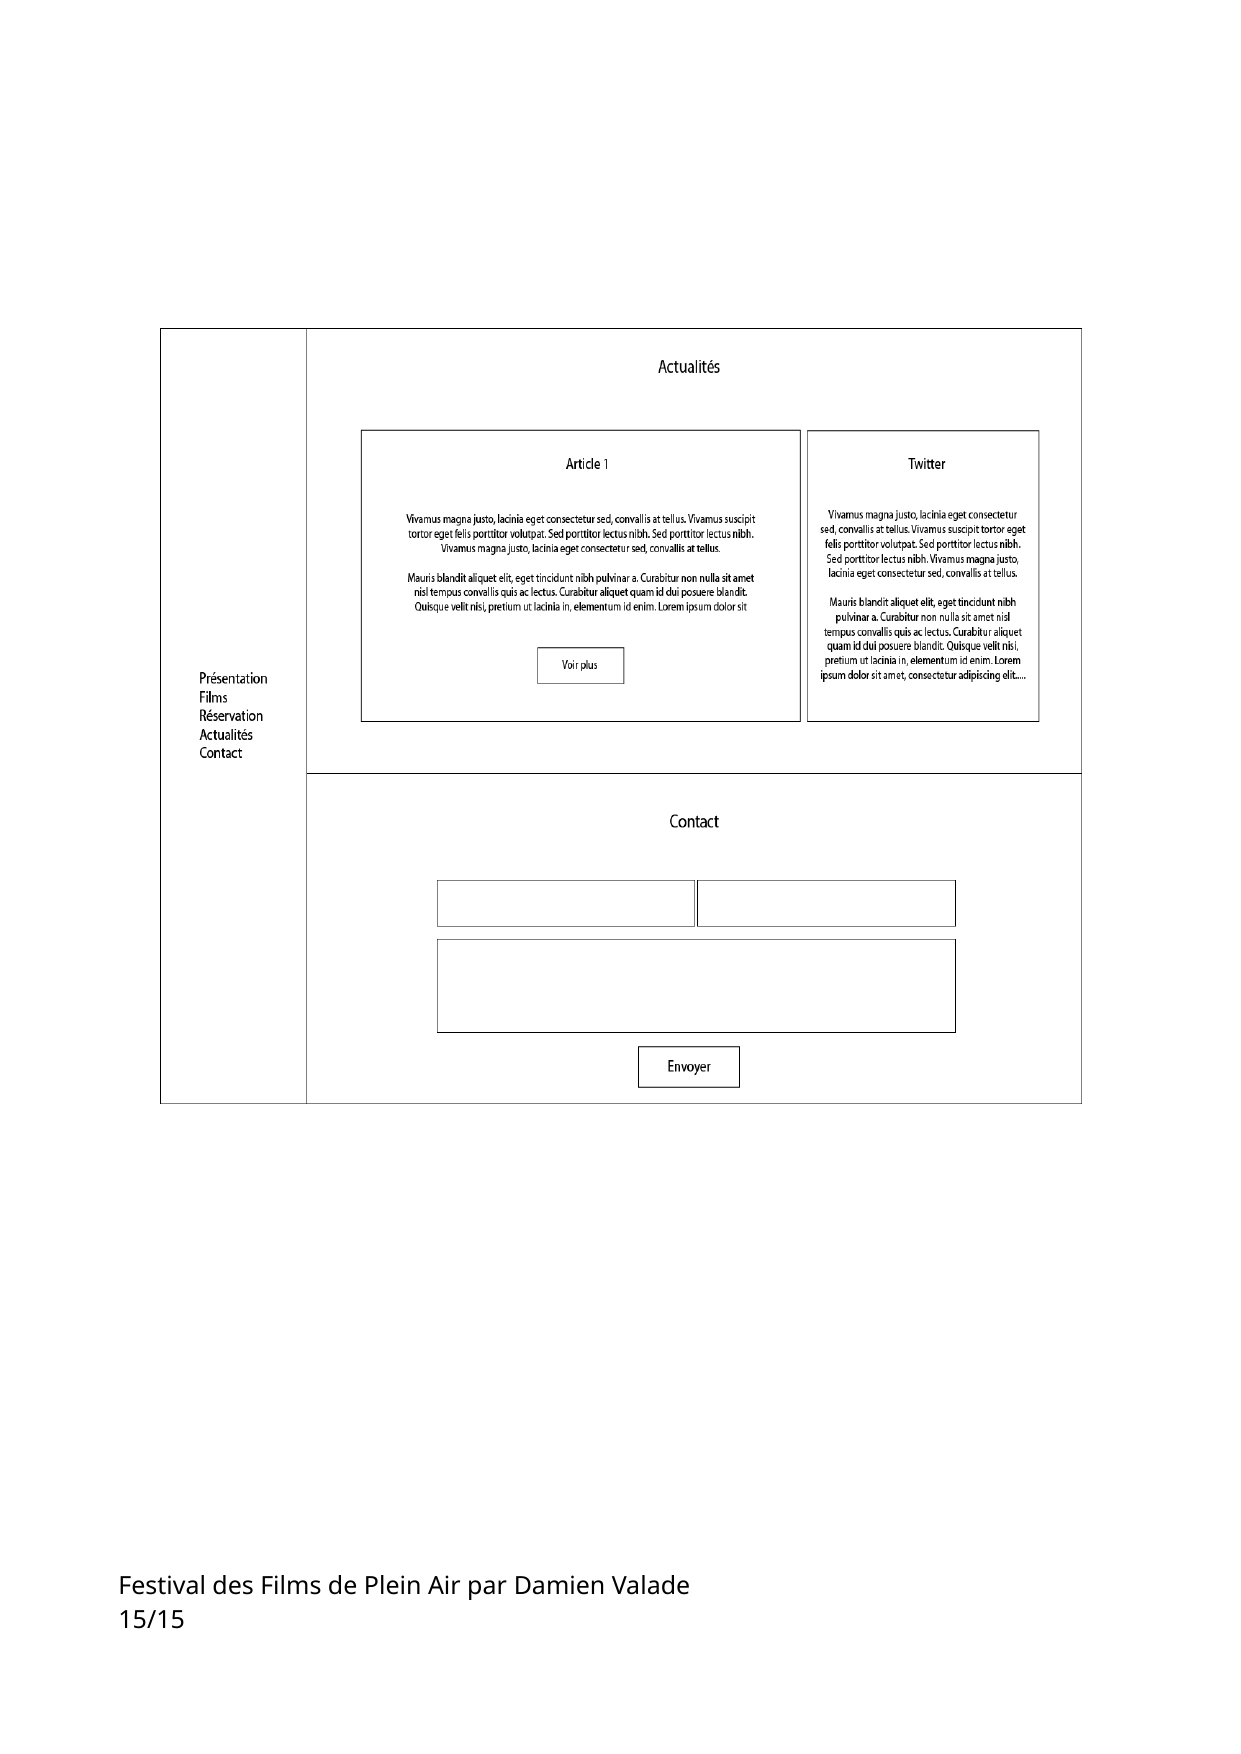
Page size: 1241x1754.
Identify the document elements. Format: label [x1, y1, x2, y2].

picture [160, 328, 1082, 1104]
